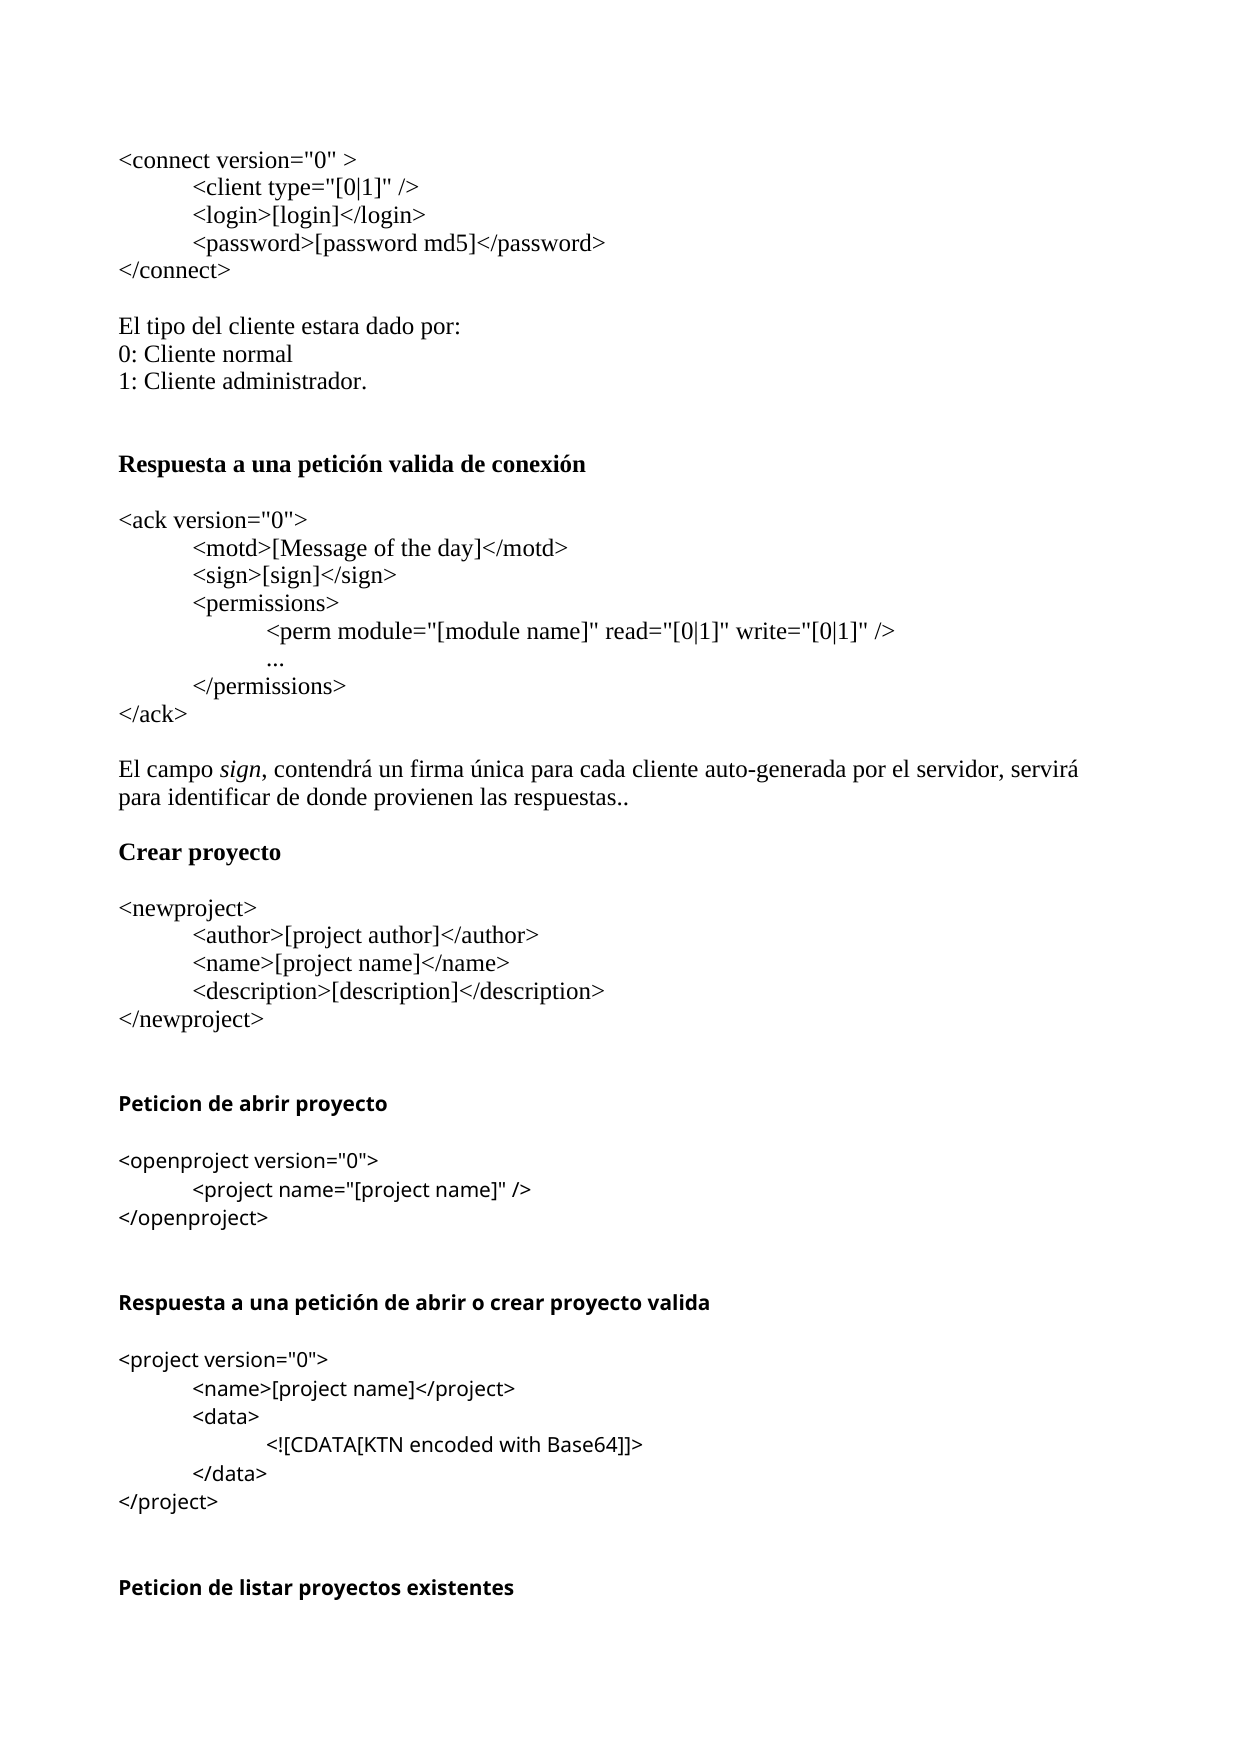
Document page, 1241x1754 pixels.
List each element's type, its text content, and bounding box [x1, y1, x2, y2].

text 0: Cliente normal [118, 340, 1122, 367]
text </newproject> [118, 1005, 1122, 1032]
text <ack version="0"> [118, 506, 1122, 534]
text <permissions> [118, 589, 1122, 617]
text <perm module="[module name]" read="[0|1]" write="[0|1]" /> [118, 617, 1122, 644]
text <sign>[sign]</sign> [118, 561, 1122, 589]
text </openproject> [118, 1203, 1122, 1232]
text </ack> [118, 700, 1122, 728]
text Respuesta a una petición valida de conexión [118, 451, 1122, 478]
text <login>[login]</login> [118, 201, 1122, 229]
text <openproject version="0"> [118, 1146, 1122, 1175]
text <project name="[project name]" /> [118, 1175, 1122, 1203]
text <name>[project name]</project> [118, 1374, 1122, 1402]
text Crear proyecto [118, 838, 1122, 866]
text <password>[password md5]</password> [118, 229, 1122, 257]
text Respuesta a una petición de abrir o crear proyecto valida [118, 1288, 1122, 1317]
text <client type="[0|1]" /> [118, 173, 1122, 201]
text Peticion de abrir proyecto [118, 1089, 1122, 1118]
text </permissions> [118, 672, 1122, 700]
text 1: Cliente administrador. [118, 367, 1122, 395]
text <project version="0"> [118, 1345, 1122, 1374]
text <connect version="0" > [118, 146, 1122, 173]
text Peticion de listar proyectos existentes [118, 1573, 1122, 1601]
text <newproject> [118, 894, 1122, 922]
text <data> [118, 1402, 1122, 1431]
text <name>[project name]</name> [118, 949, 1122, 977]
text <![CDATA[KTN encoded with Base64]]> [118, 1431, 1122, 1459]
text El campo sign, contendrá un firma única para cada cliente auto-generada por el servidor, servirá para identificar de donde provienen las respuestas.. [118, 755, 1122, 811]
text <description>[description]</description> [118, 977, 1122, 1005]
text El tipo del cliente estara dado por: [118, 312, 1122, 340]
text <motd>[Message of the day]</motd> [118, 534, 1122, 561]
text </project> [118, 1487, 1122, 1516]
text </data> [118, 1459, 1122, 1487]
text </connect> [118, 257, 1122, 284]
text <author>[project author]</author> [118, 922, 1122, 949]
text ... [118, 644, 1122, 672]
